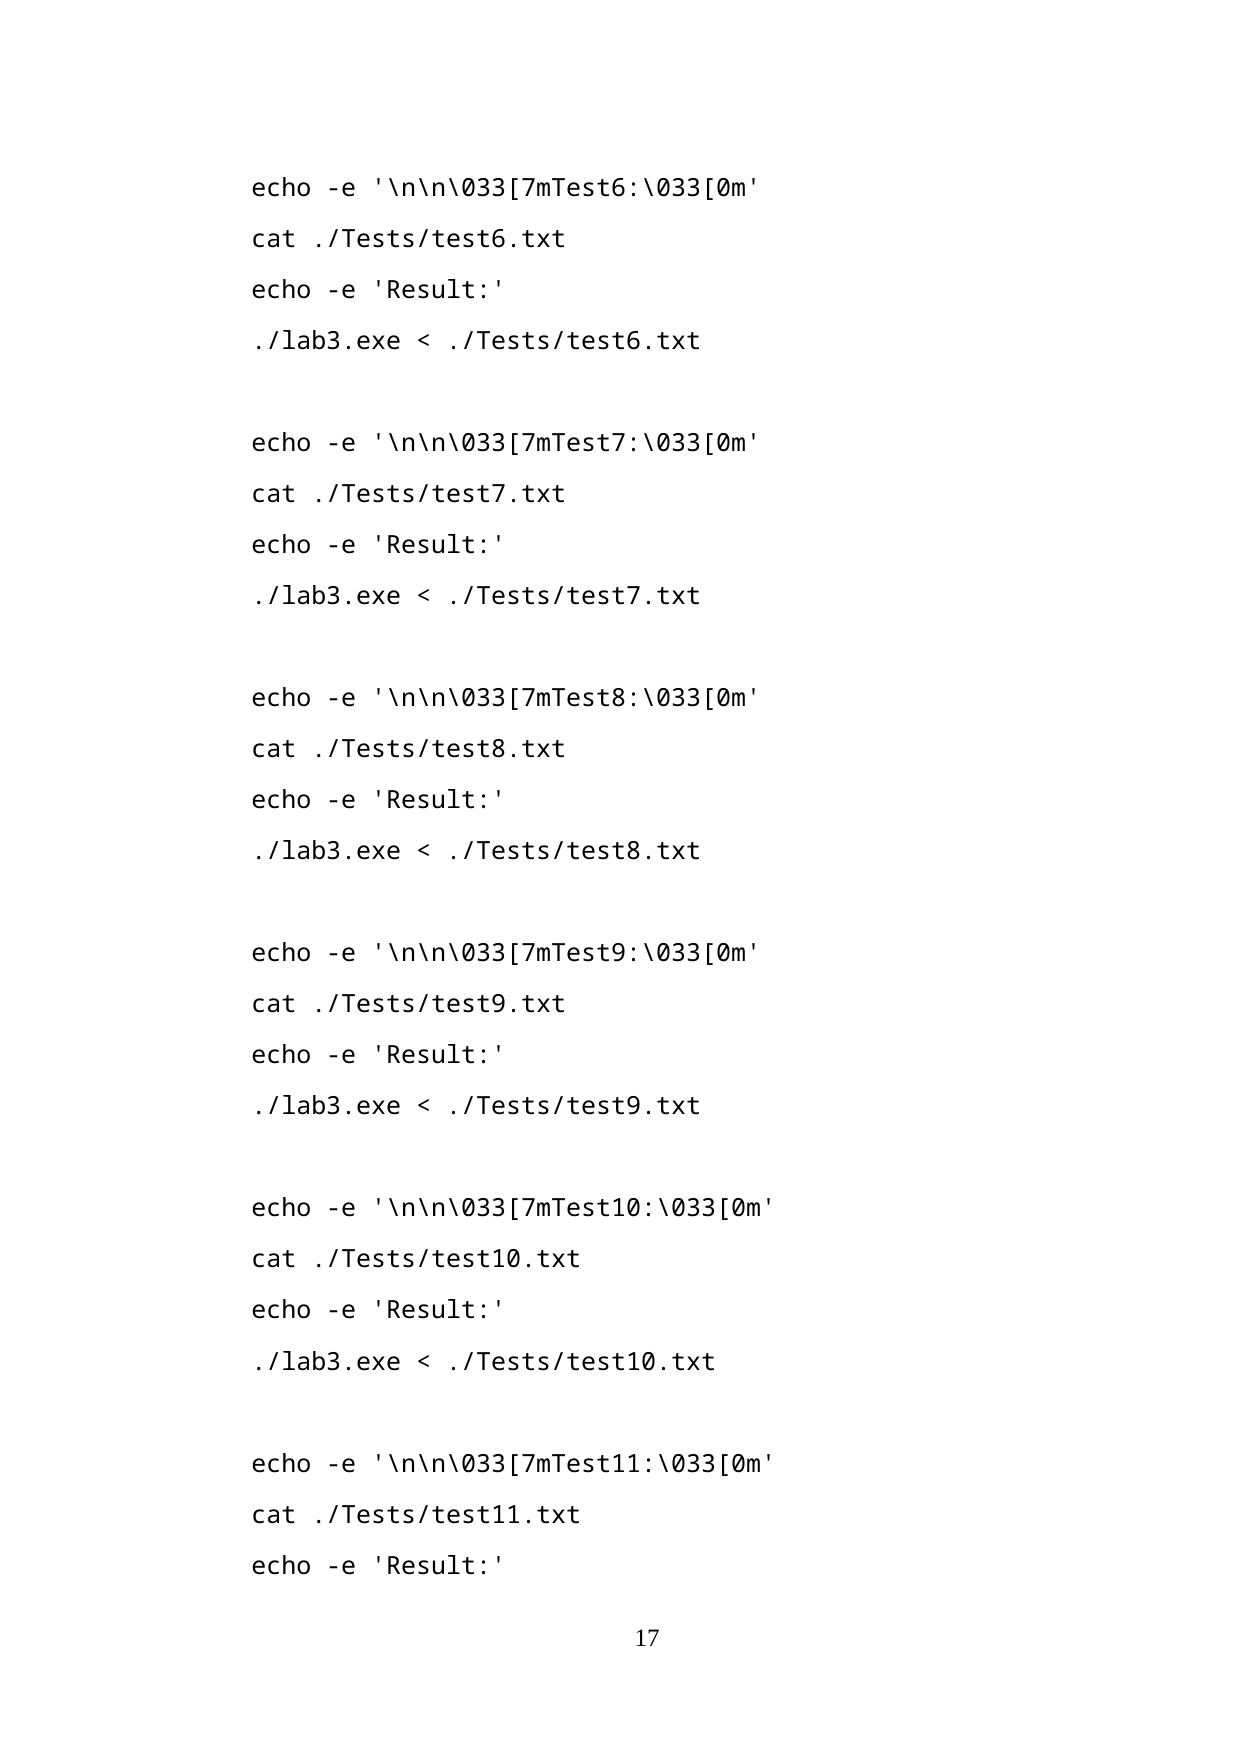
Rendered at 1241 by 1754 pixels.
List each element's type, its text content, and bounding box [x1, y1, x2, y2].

text ./lab3.exe < ./Tests/test9.txt [177, 1088, 1116, 1122]
text echo -e 'Result:' [177, 526, 1116, 561]
text echo -e '\n\n\033[7mTest6:\033[0m' [177, 169, 1116, 203]
text cat ./Tests/test6.txt [177, 220, 1116, 254]
text echo -e 'Result:' [177, 1292, 1116, 1326]
text echo -e '\n\n\033[7mTest7:\033[0m' [177, 424, 1116, 458]
text cat ./Tests/test8.txt [177, 731, 1116, 765]
text echo -e '\n\n\033[7mTest10:\033[0m' [177, 1190, 1116, 1224]
text cat ./Tests/test11.txt [177, 1496, 1116, 1530]
text echo -e '\n\n\033[7mTest11:\033[0m' [177, 1445, 1116, 1479]
text cat ./Tests/test7.txt [177, 475, 1116, 509]
text echo -e 'Result:' [177, 782, 1116, 816]
text echo -e 'Result:' [177, 1037, 1116, 1071]
text echo -e '\n\n\033[7mTest8:\033[0m' [177, 679, 1116, 714]
text ./lab3.exe < ./Tests/test8.txt [177, 833, 1116, 867]
text ./lab3.exe < ./Tests/test6.txt [177, 322, 1116, 356]
text echo -e 'Result:' [177, 1547, 1116, 1581]
text echo -e 'Result:' [177, 271, 1116, 305]
text echo -e '\n\n\033[7mTest9:\033[0m' [177, 935, 1116, 969]
text cat ./Tests/test9.txt [177, 986, 1116, 1020]
text ./lab3.exe < ./Tests/test10.txt [177, 1343, 1116, 1377]
text ./lab3.exe < ./Tests/test7.txt [177, 577, 1116, 612]
text cat ./Tests/test10.txt [177, 1241, 1116, 1275]
